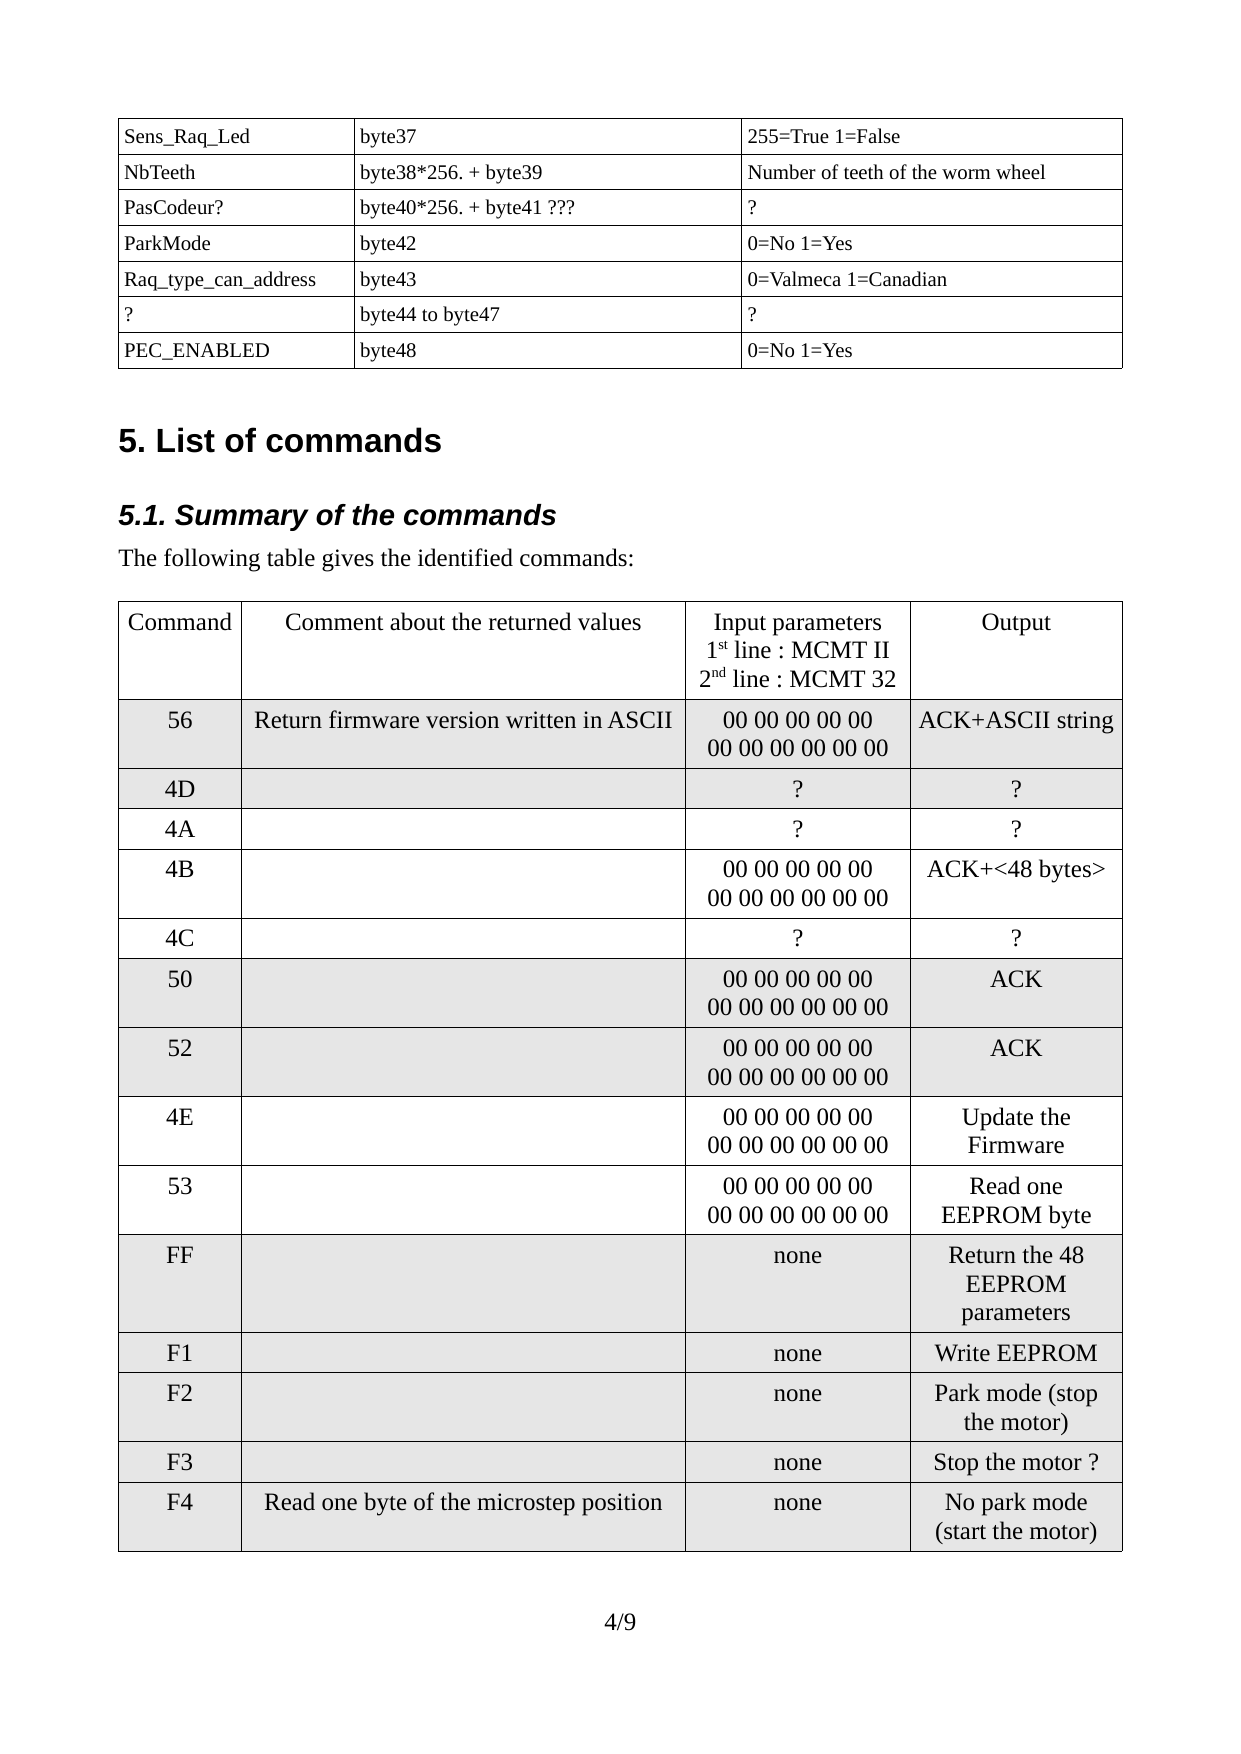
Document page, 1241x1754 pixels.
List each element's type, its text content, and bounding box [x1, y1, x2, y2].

table_cell Number of teeth of the worm wheel [742, 155, 1122, 189]
table_cell PasCodeur? [119, 190, 354, 225]
table_cell Park mode (stop the motor) [911, 1373, 1122, 1441]
table_cell Read one EEPROM byte [911, 1166, 1122, 1234]
table_cell PEC_ENABLED [119, 333, 354, 367]
table_cell none [686, 1442, 910, 1482]
table_cell F2 [119, 1373, 241, 1441]
table_cell 00 00 00 00 00 00 00 00 00 00 00 [686, 1166, 910, 1234]
table_cell 52 [119, 1028, 241, 1096]
table_cell ParkMode [119, 226, 354, 261]
table_cell ? [686, 919, 910, 958]
table_cell 50 [119, 959, 241, 1027]
table_header Output [911, 602, 1122, 699]
table_cell 255=True 1=False [742, 119, 1122, 154]
table_cell F3 [119, 1442, 241, 1482]
table_cell Stop the motor ? [911, 1442, 1122, 1482]
table_cell [242, 1235, 685, 1332]
table_cell 00 00 00 00 00 00 00 00 00 00 00 [686, 1097, 910, 1165]
table_cell ACK [911, 1028, 1122, 1096]
table_cell byte38*256. + byte39 [355, 155, 741, 189]
table_cell F4 [119, 1483, 241, 1551]
table_cell 00 00 00 00 00 00 00 00 00 00 00 [686, 1028, 910, 1096]
table_cell none [686, 1333, 910, 1372]
table_cell Read one byte of the microstep position [242, 1483, 685, 1551]
table_cell NbTeeth [119, 155, 354, 189]
table_cell 0=No 1=Yes [742, 333, 1122, 367]
table_cell 56 [119, 700, 241, 768]
table_cell [242, 769, 685, 808]
table_cell 4E [119, 1097, 241, 1165]
table_cell [242, 1028, 685, 1096]
table_cell [242, 809, 685, 848]
table_cell 4B [119, 850, 241, 918]
table_cell byte40*256. + byte41 ??? [355, 190, 741, 225]
table_cell Sens_Raq_Led [119, 119, 354, 154]
table_cell 4D [119, 769, 241, 808]
table_cell none [686, 1483, 910, 1551]
table_cell Return firmware version written in ASCII [242, 700, 685, 768]
table_cell byte44 to byte47 [355, 297, 741, 332]
table_cell [242, 1333, 685, 1372]
table_cell Update the Firmware [911, 1097, 1122, 1165]
table_cell byte42 [355, 226, 741, 261]
table_cell ? [911, 769, 1122, 808]
table_cell Raq_type_can_address [119, 262, 354, 296]
table_cell [242, 1442, 685, 1482]
table_cell byte37 [355, 119, 741, 154]
table_cell 4C [119, 919, 241, 958]
table_cell 00 00 00 00 00 00 00 00 00 00 00 [686, 700, 910, 768]
subtitle 5.1. Summary of the commands [118, 497, 1122, 531]
table_cell [242, 1097, 685, 1165]
table_cell ? [742, 297, 1122, 332]
table_cell ? [686, 809, 910, 848]
table_cell 0=Valmeca 1=Canadian [742, 262, 1122, 296]
table_cell ? [742, 190, 1122, 225]
table_cell ? [686, 769, 910, 808]
table_cell ? [911, 809, 1122, 848]
table_cell Write EEPROM [911, 1333, 1122, 1372]
table_cell F1 [119, 1333, 241, 1372]
table_cell FF [119, 1235, 241, 1332]
table_cell [242, 959, 685, 1027]
table_header Comment about the returned values [242, 602, 685, 699]
table_cell 4A [119, 809, 241, 848]
table_cell ACK+<48 bytes> [911, 850, 1122, 918]
table_cell 53 [119, 1166, 241, 1234]
table_cell ? [911, 919, 1122, 958]
table_cell No park mode (start the motor) [911, 1483, 1122, 1551]
table_cell ACK [911, 959, 1122, 1027]
table_cell 00 00 00 00 00 00 00 00 00 00 00 [686, 850, 910, 918]
subtitle 5. List of commands [118, 421, 1122, 460]
table_cell byte43 [355, 262, 741, 296]
table_cell 0=No 1=Yes [742, 226, 1122, 261]
table_cell ? [119, 297, 354, 332]
table_header Command [119, 602, 241, 699]
table_cell [242, 1373, 685, 1441]
table_cell ACK+ASCII string [911, 700, 1122, 768]
text The following table gives the identified commands: [118, 543, 1122, 572]
table_cell [242, 919, 685, 958]
table_cell [242, 1166, 685, 1234]
table_cell [242, 850, 685, 918]
table_cell Return the 48 EEPROM parameters [911, 1235, 1122, 1332]
table_cell 00 00 00 00 00 00 00 00 00 00 00 [686, 959, 910, 1027]
table_cell byte48 [355, 333, 741, 367]
table_header Input parameters 1st line : MCMT II 2nd line : MCMT 32 [686, 602, 910, 699]
table_cell none [686, 1373, 910, 1441]
table_cell none [686, 1235, 910, 1332]
